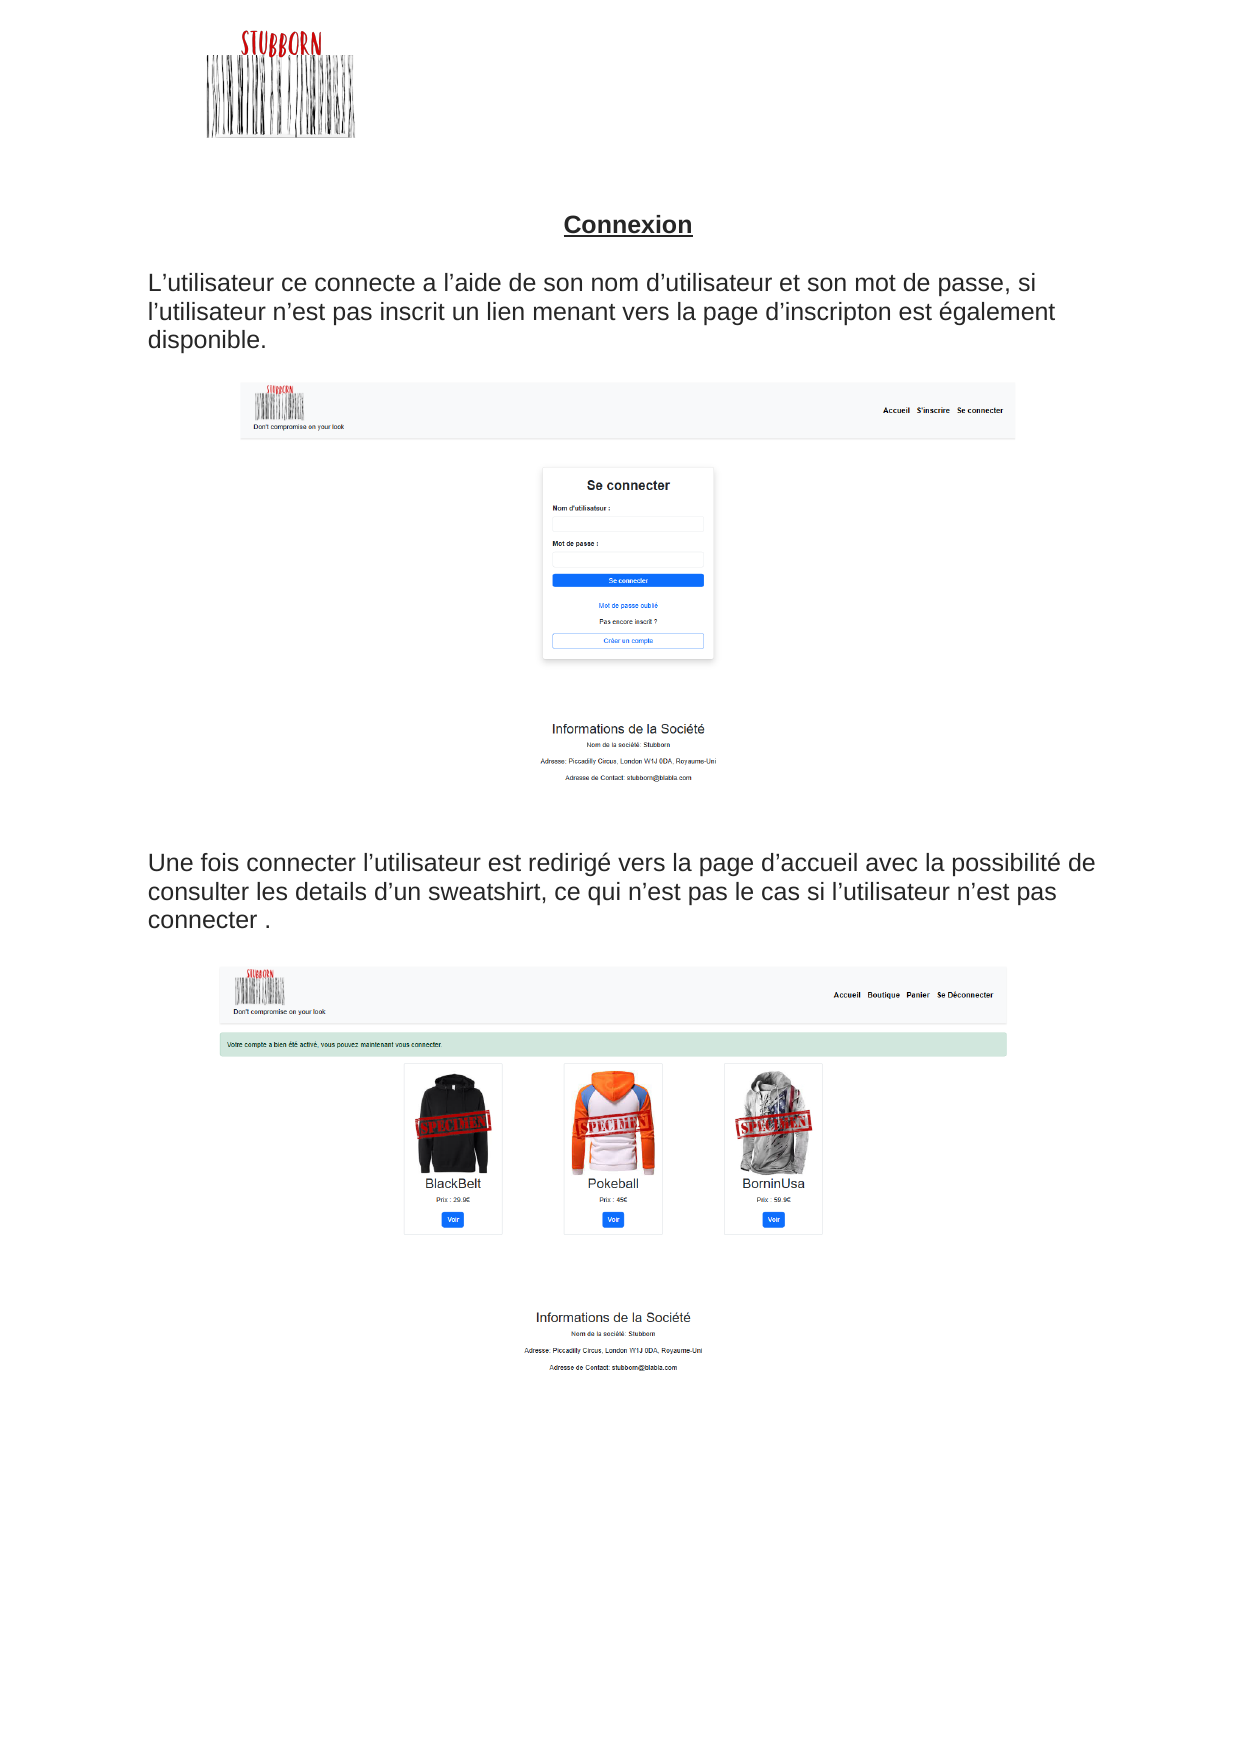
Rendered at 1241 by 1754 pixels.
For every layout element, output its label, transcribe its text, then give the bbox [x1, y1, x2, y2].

picture [218, 965, 1008, 1392]
picture [200, 23, 362, 142]
text Connexion [148, 210, 1108, 239]
picture [240, 382, 1016, 798]
text Une fois connecter l’utilisateur est redirigé vers la page d’accueil avec la possibilité de consulter les details d’un sweatshirt, ce qui n’est pas le cas si l’utilisateur n’est pas connecter . [148, 848, 1108, 934]
text L’utilisateur ce connecte a l’aide de son nom d’utilisateur et son mot de passe, si l’utilisateur n’est pas inscrit un lien menant vers la page d’inscripton est également disponible. [148, 268, 1108, 354]
